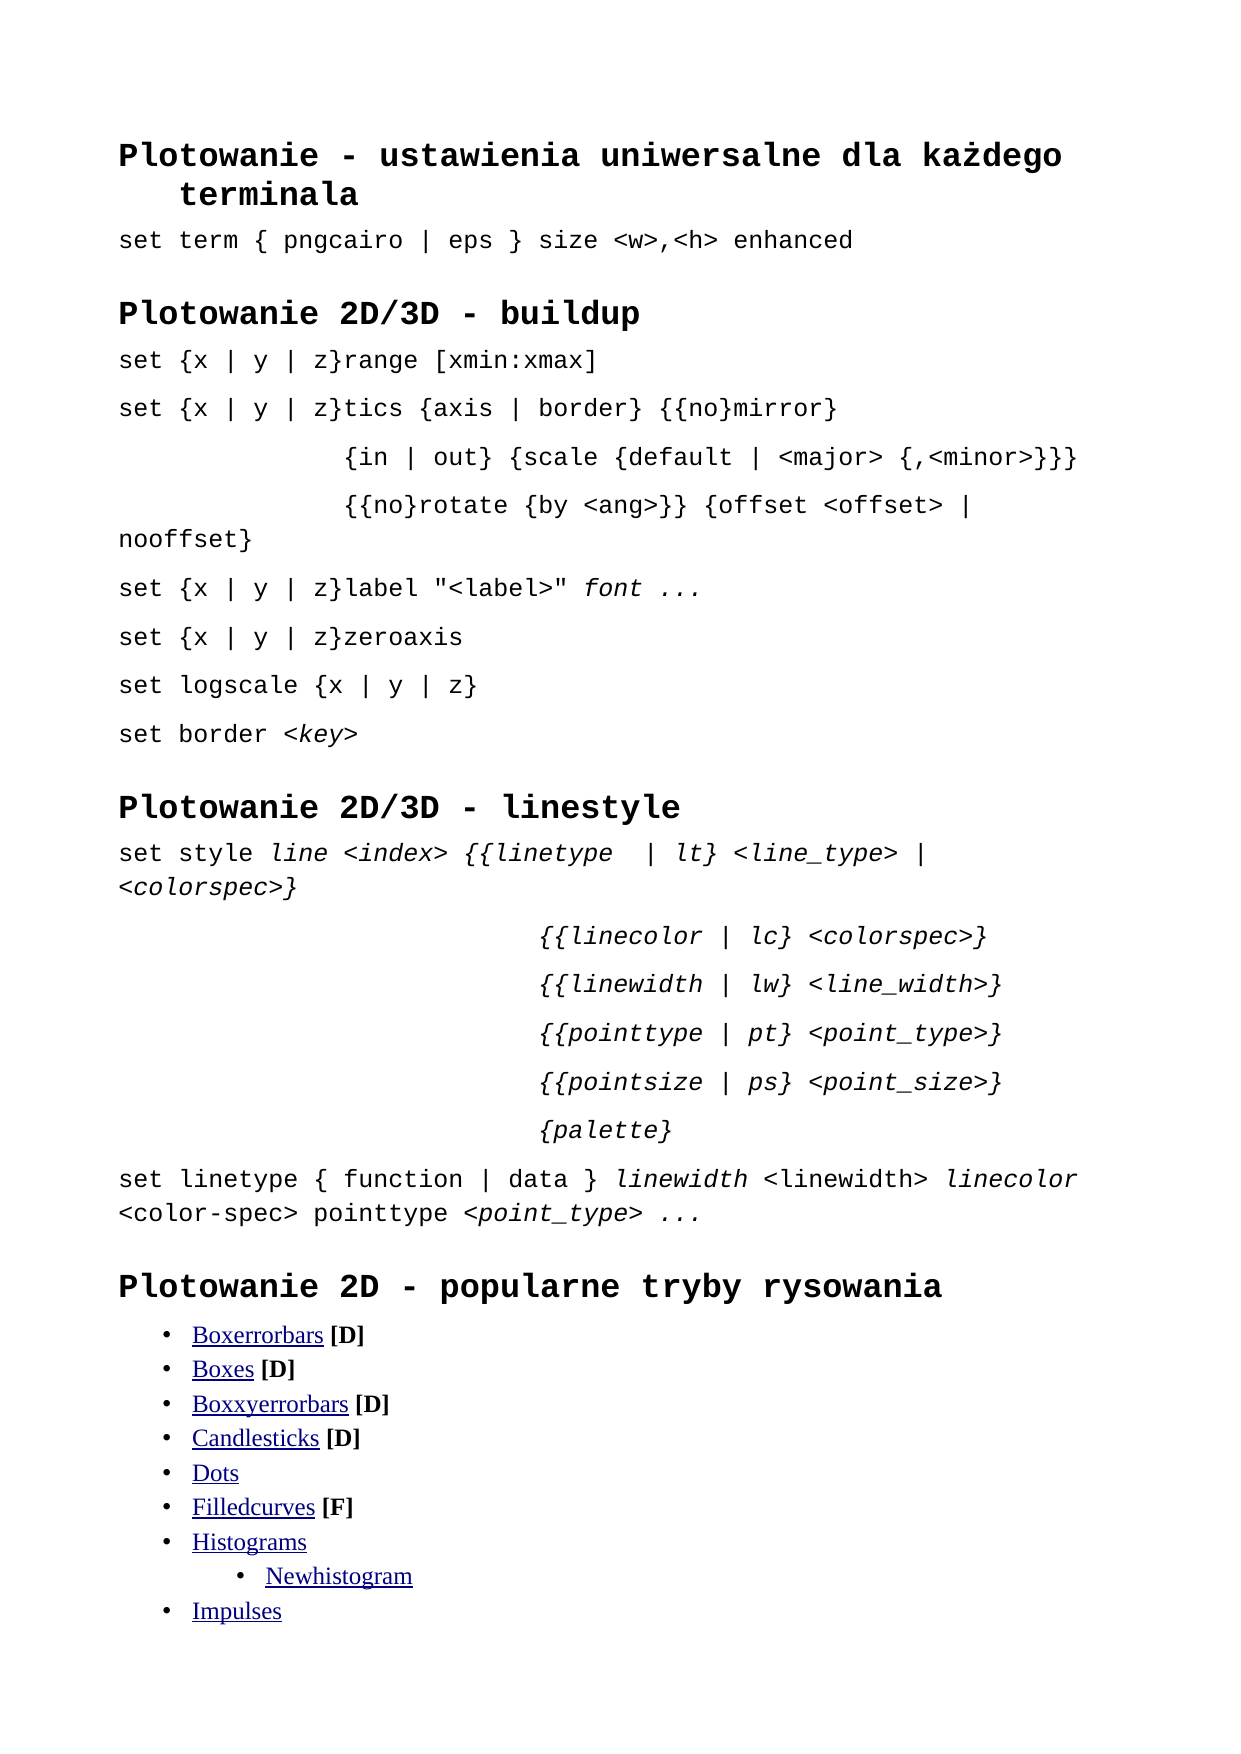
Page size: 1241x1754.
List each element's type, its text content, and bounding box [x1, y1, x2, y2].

text {{pointsize | ps} <point_size>} [118, 1069, 1122, 1097]
text {{linecolor | lc} <colorspec>} [118, 923, 1122, 952]
subtitle Plotowanie 2D - popularne tryby rysowania [118, 1269, 1122, 1308]
list Impulses [162, 1596, 1122, 1625]
text set {x | y | z}zeroaxis [118, 624, 1122, 652]
text set linetype { function | data } linewidth <linewidth> linecolor <color-spec> pointtype <point_type> ... [118, 1166, 1122, 1228]
text set {x | y | z}range [xmin:xmax] [118, 347, 1122, 376]
text {{pointtype | pt} <point_type>} [118, 1021, 1122, 1049]
text {palette} [118, 1118, 1122, 1146]
list Boxes [D] [162, 1354, 1122, 1383]
list Boxerrorbars [D] [162, 1320, 1122, 1349]
text set border <key> [118, 721, 1122, 749]
text set term { pngcairo | eps } size <w>,<h> enhanced [118, 227, 1122, 256]
text {in | out} {scale {default | <major> {,<minor>}}} [118, 444, 1122, 473]
text {{linewidth | lw} <line_width>} [118, 972, 1122, 1000]
text set {x | y | z}tics {axis | border} {{no}mirror} [118, 396, 1122, 424]
list Candlesticks [D] [162, 1423, 1122, 1452]
list Histograms [162, 1527, 1122, 1556]
list Filledcurves [F] [162, 1492, 1122, 1521]
text set {x | y | z}label "<label>" font ... [118, 576, 1122, 604]
subtitle Plotowanie - ustawienia uniwersalne dla każdego terminala [118, 139, 1122, 215]
list Boxxyerrorbars [D] [162, 1389, 1122, 1418]
subtitle Plotowanie 2D/3D - buildup [118, 297, 1122, 335]
text {{no}rotate {by <ang>}} {offset <offset> | nooffset} [118, 493, 1122, 555]
text set logscale {x | y | z} [118, 673, 1122, 701]
text set style line <index> {{linetype | lt} <line_type> | <colorspec>} [118, 841, 1122, 903]
list Dots [162, 1458, 1122, 1487]
subtitle Plotowanie 2D/3D - linestyle [118, 791, 1122, 828]
list Newhistogram [236, 1561, 1122, 1590]
